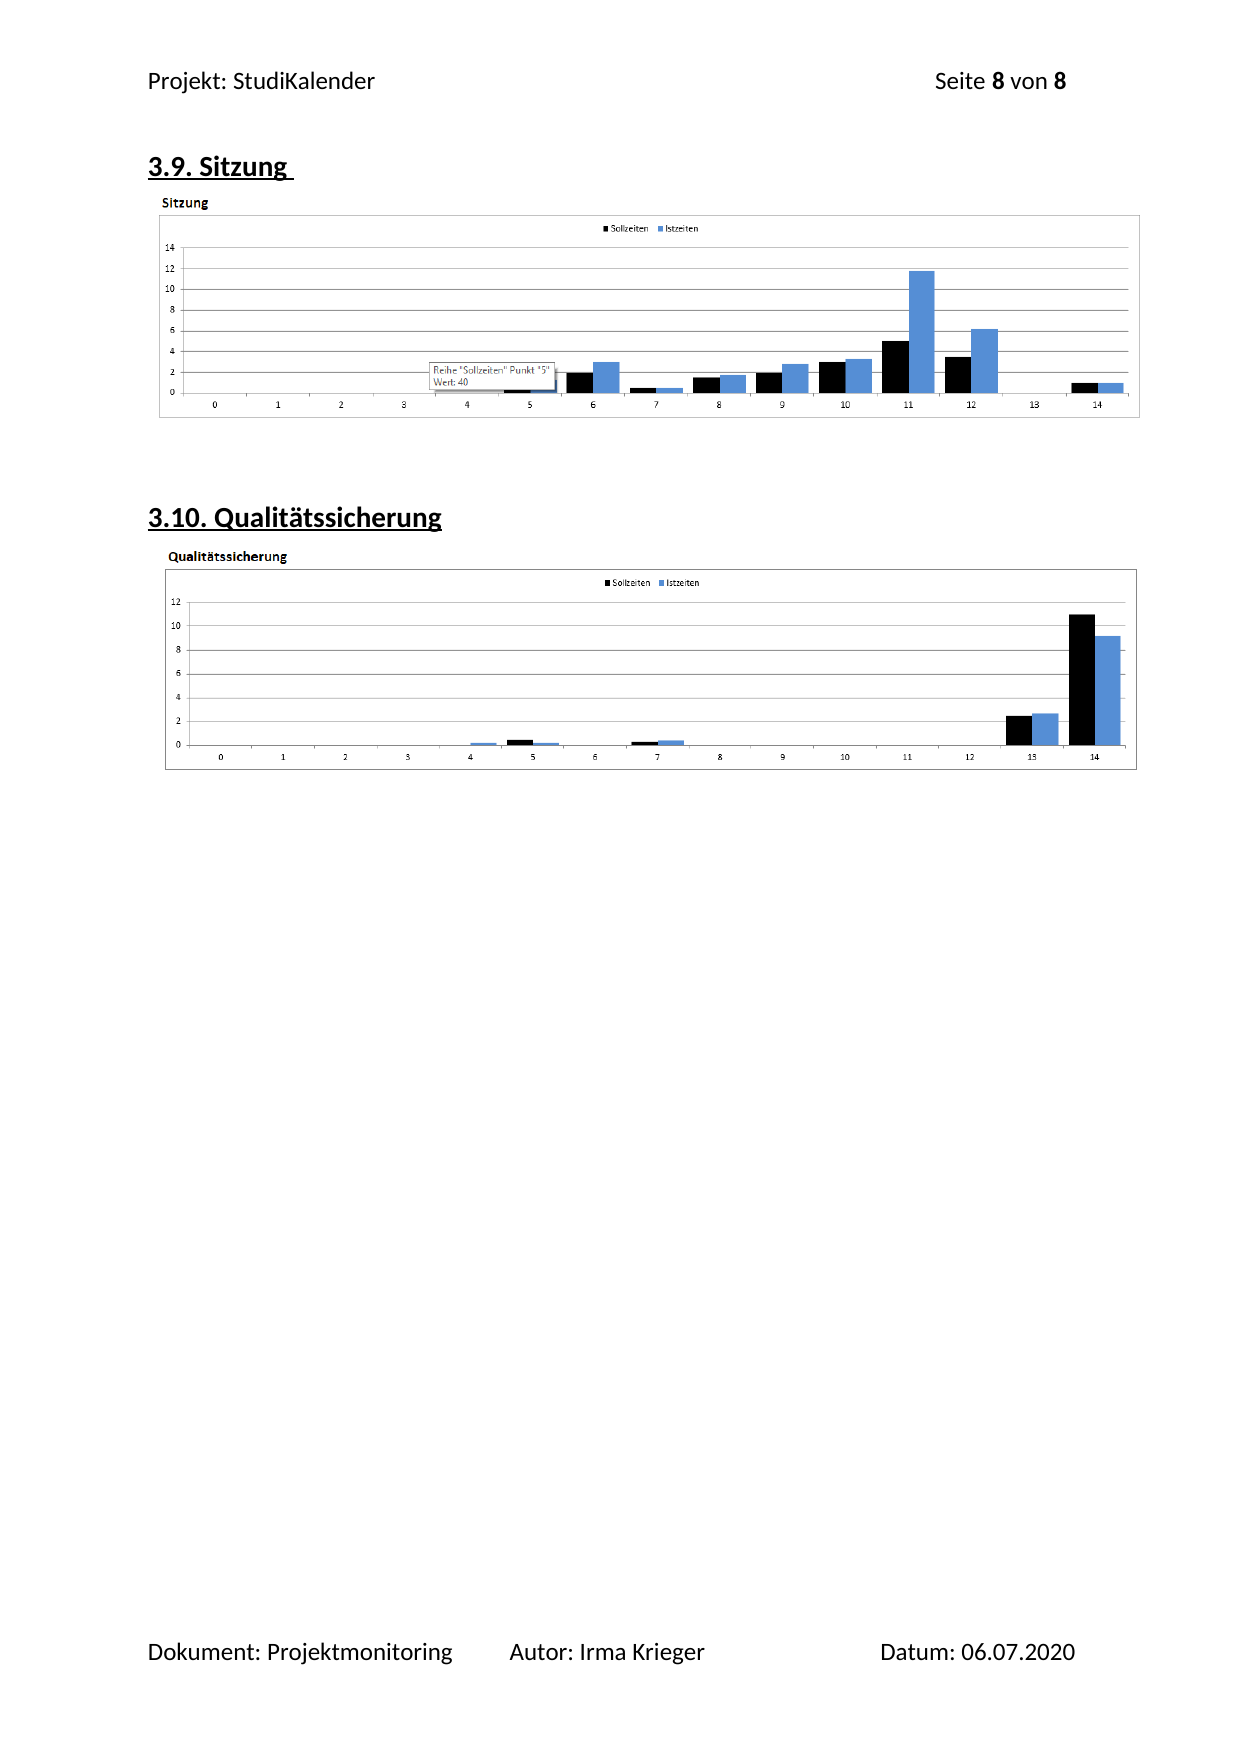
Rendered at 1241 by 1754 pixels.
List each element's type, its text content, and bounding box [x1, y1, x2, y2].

subtitle 3.10. Qualitätssicherung [148, 499, 1093, 534]
subtitle 3.9. Sitzung [148, 148, 1093, 183]
